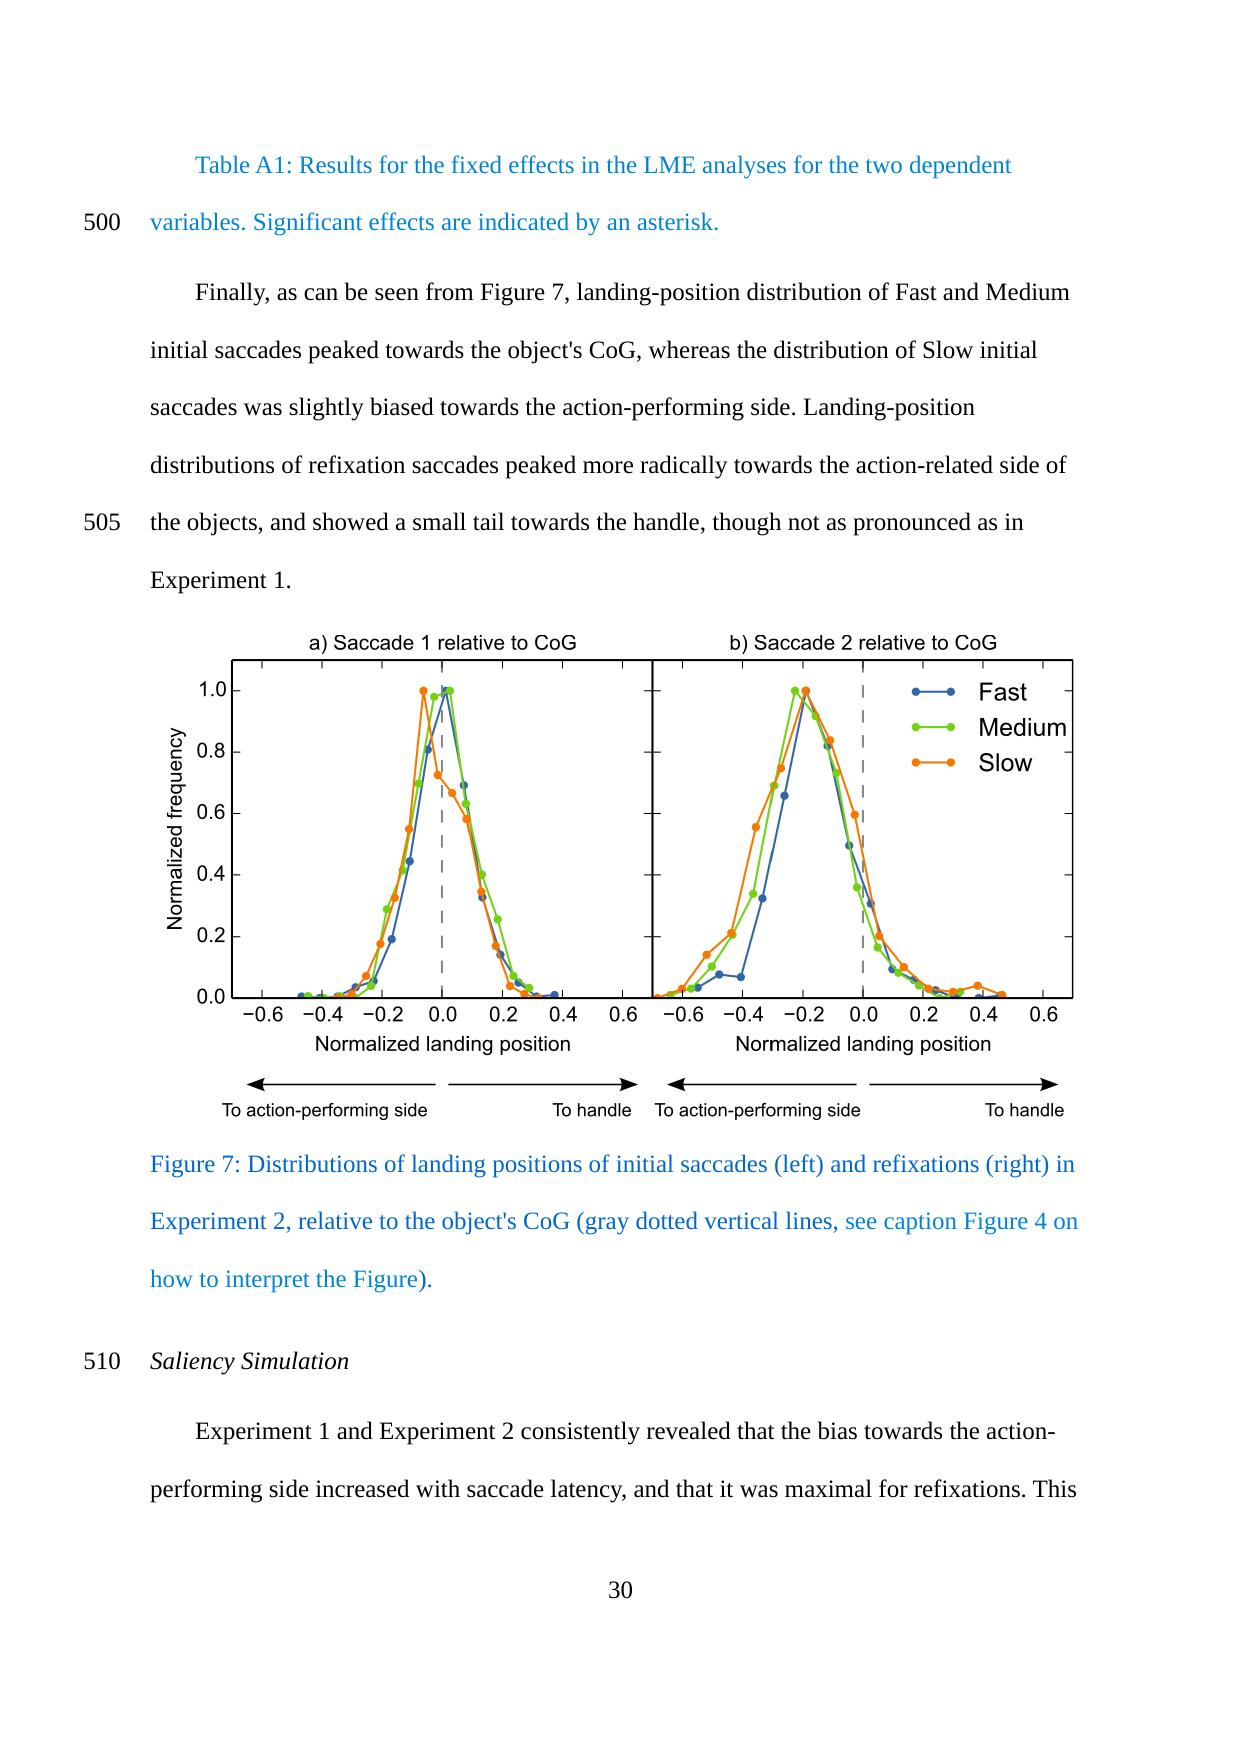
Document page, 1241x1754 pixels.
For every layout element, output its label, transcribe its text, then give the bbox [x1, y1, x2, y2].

text Experiment 1 and Experiment 2 consistently revealed that the bias towards the action-performing side increased with saccade latency, and that it was maximal for refixations. This [150, 1416, 1091, 1502]
text Table A1: Results for the fixed effects in the LME analyses for the two dependent variables. Significant effects are indicated by an asterisk. [150, 150, 1091, 236]
text Figure 7: Distributions of landing positions of initial saccades (left) and refixations (right) in Experiment 2, relative to the object's CoG (gray dotted vertical lines, see caption Figure 4 on how to interpret the Figure). [150, 635, 1091, 1292]
picture [167, 635, 1074, 1120]
subtitle Saliency Simulation [150, 1346, 1091, 1375]
text Finally, as can be seen from Figure 7, landing-position distribution of Fast and Medium initial saccades peaked towards the object's CoG, whereas the distribution of Slow initial saccades was slightly biased towards the action-performing side. Landing-position distributions of refixation saccades peaked more radically towards the action-related side of the objects, and showed a small tail towards the handle, though not as pronounced as in Experiment 1. [150, 277, 1091, 594]
